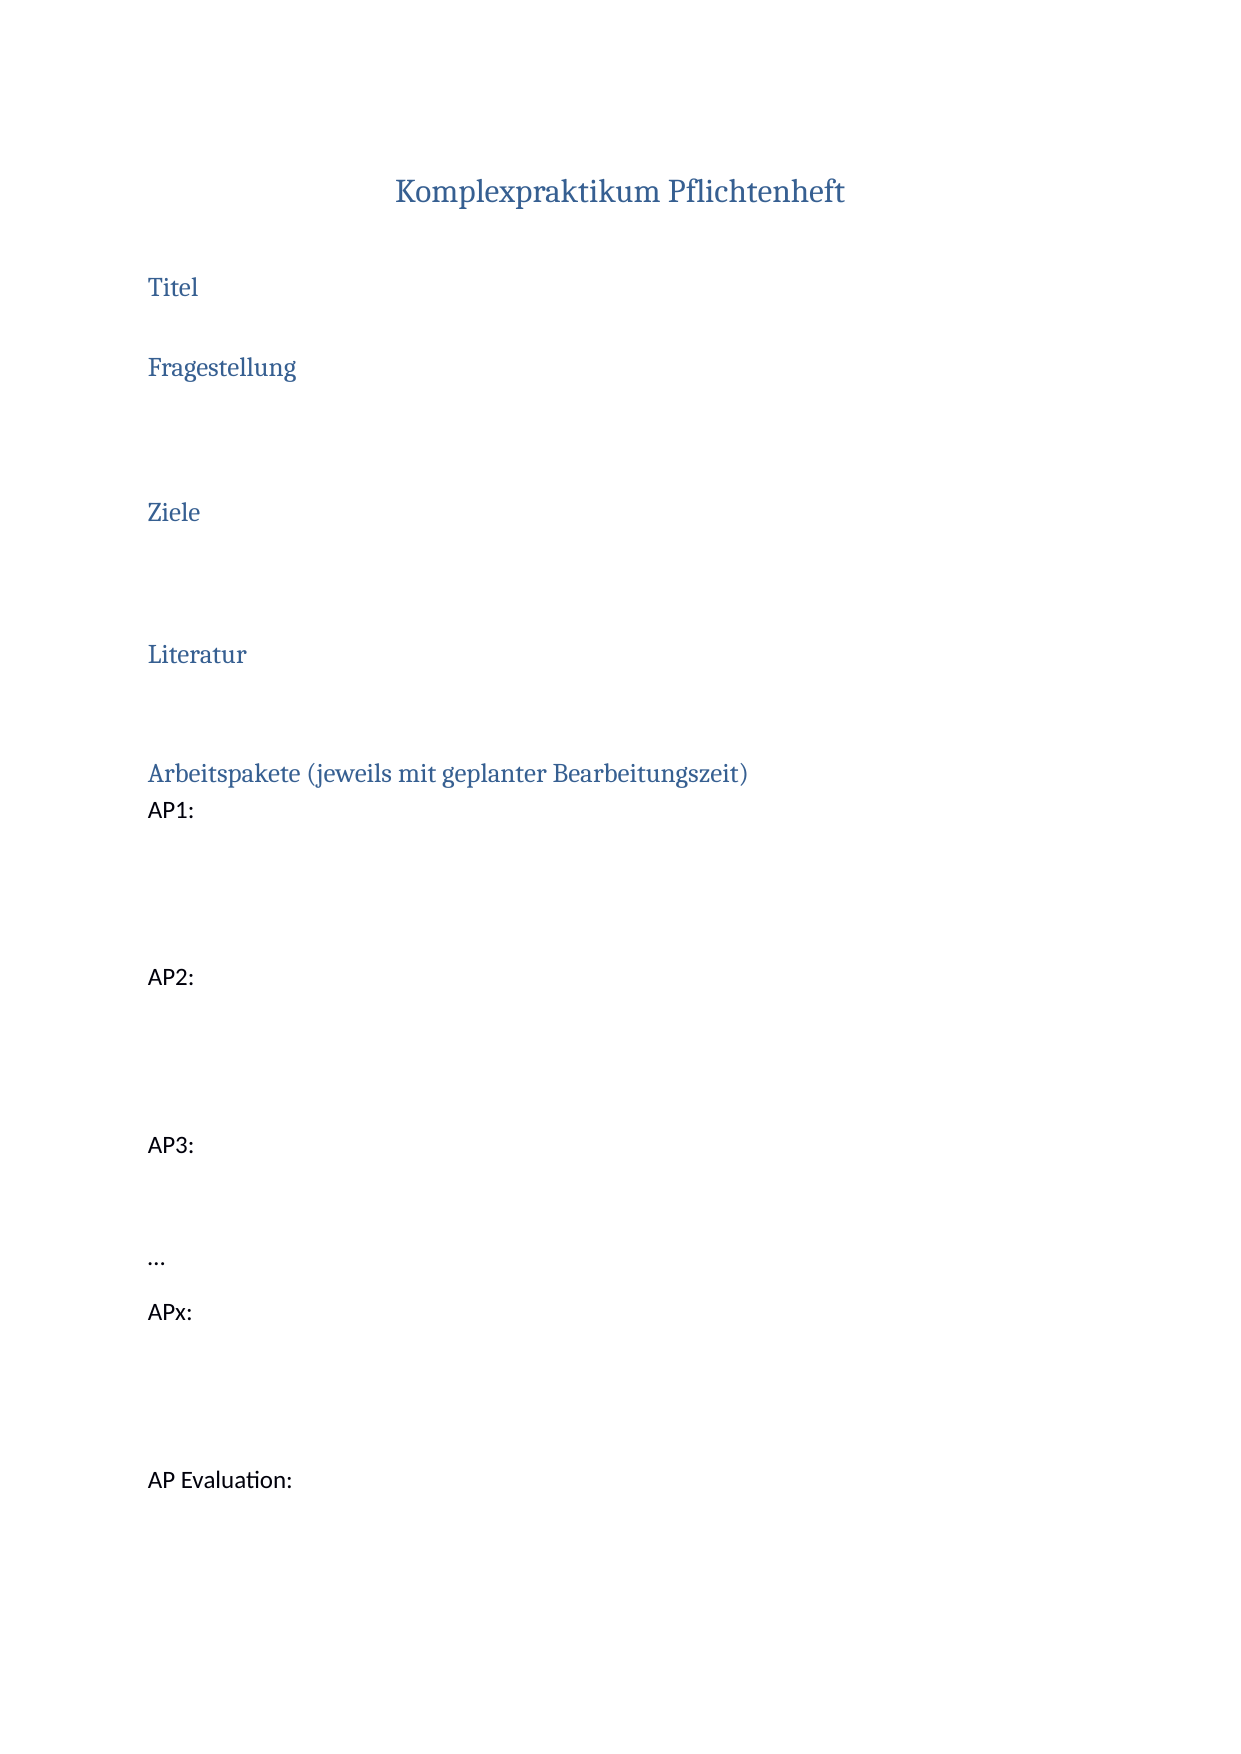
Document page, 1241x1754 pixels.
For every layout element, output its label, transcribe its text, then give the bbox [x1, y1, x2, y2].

text … [148, 1241, 1093, 1271]
text AP3: [148, 1129, 1093, 1159]
text APx: [148, 1297, 1093, 1327]
subtitle Titel [148, 272, 1093, 304]
subtitle Komplexpraktikum Pflichtenheft [148, 173, 1093, 211]
subtitle Ziele [148, 497, 1093, 528]
text AP2: [148, 962, 1093, 992]
subtitle Arbeitspakete (jeweils mit geplanter Bearbeitungszeit) [148, 758, 1093, 789]
subtitle Literatur [148, 639, 1093, 670]
text AP1: [148, 794, 1093, 824]
text AP Evaluation: [148, 1464, 1093, 1494]
subtitle Fragestellung [148, 352, 1093, 383]
